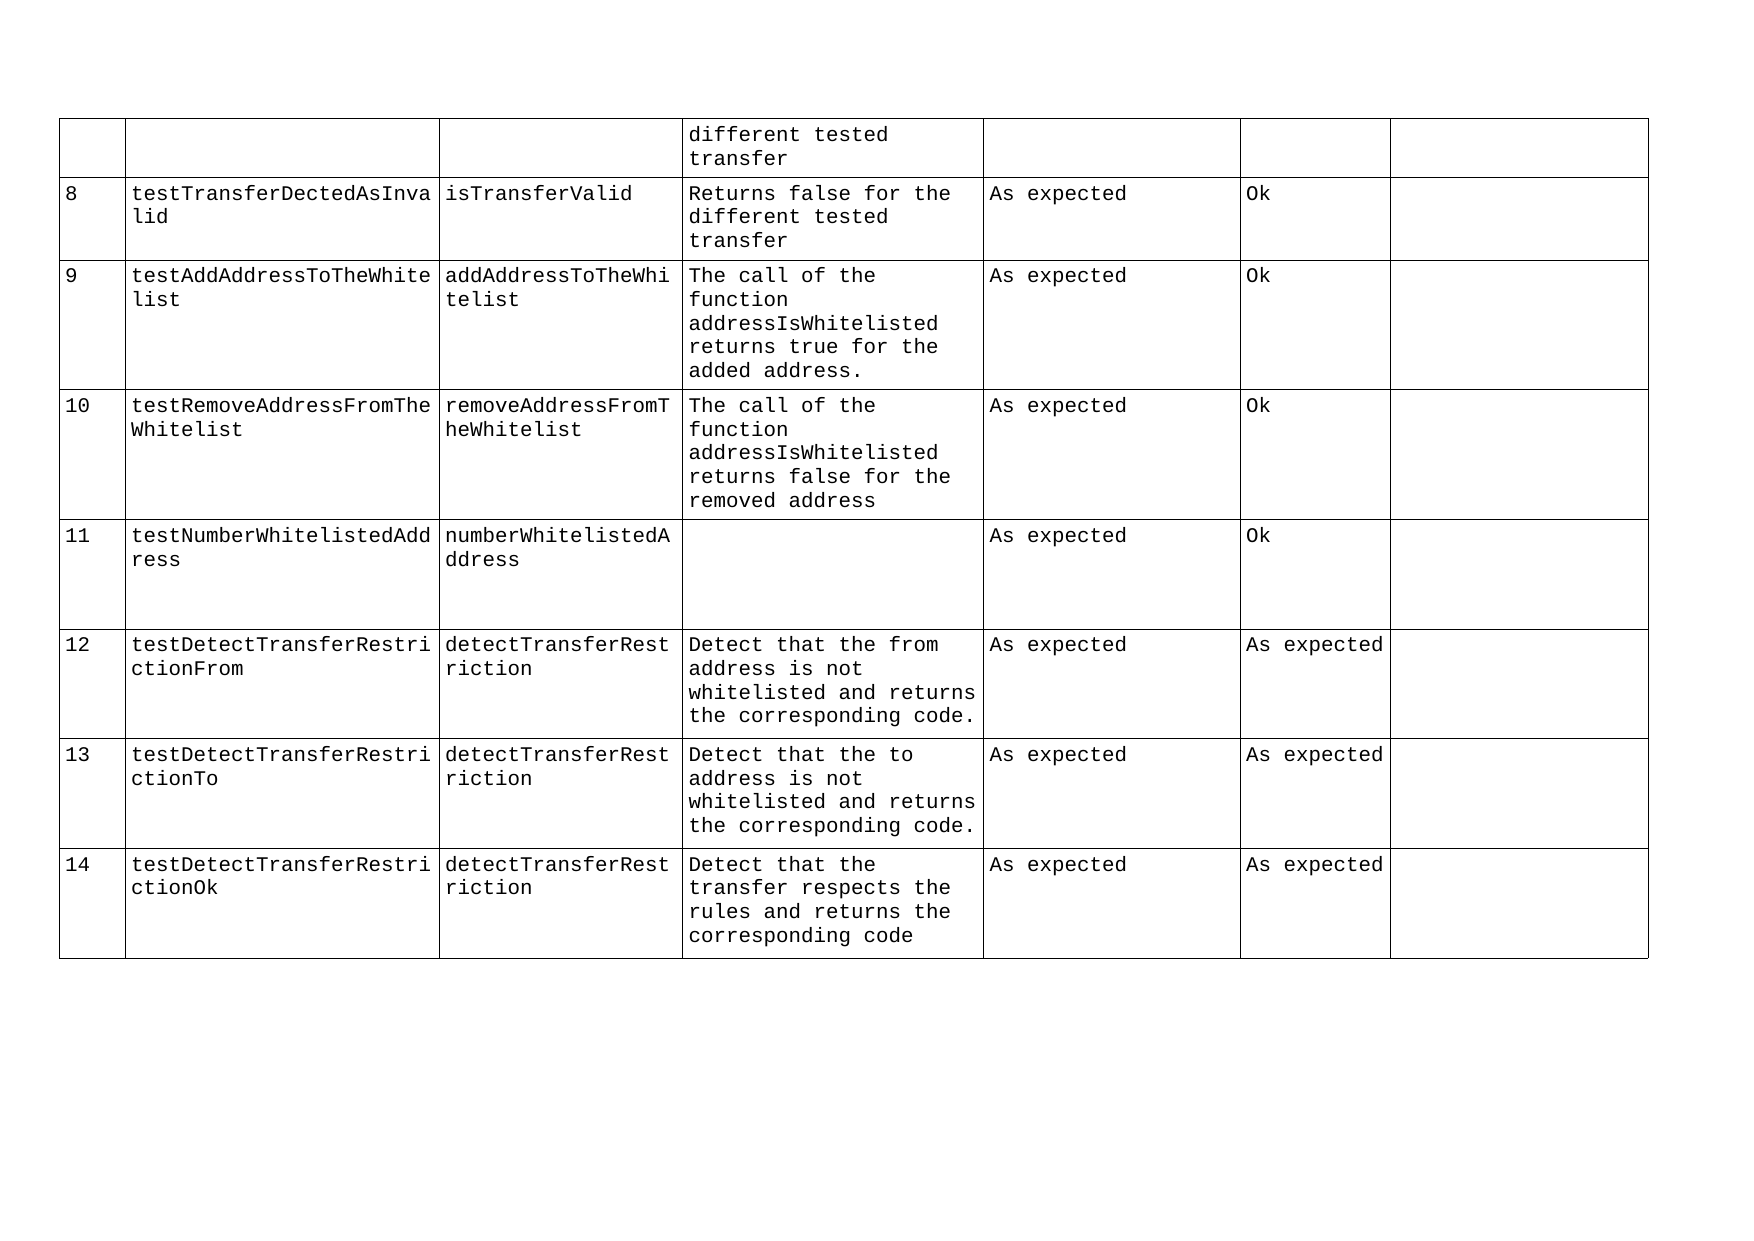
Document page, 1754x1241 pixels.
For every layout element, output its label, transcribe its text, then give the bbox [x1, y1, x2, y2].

table_cell Ok [1241, 520, 1390, 629]
table_cell [1391, 849, 1648, 957]
table_cell detectTransferRestriction [440, 739, 682, 848]
table_cell As expected [984, 390, 1240, 519]
table_cell As expected [984, 739, 1240, 848]
table_cell 9 [60, 261, 125, 389]
table_cell [984, 119, 1240, 177]
table_cell Detect that the to address is not whitelisted and returns the corresponding code. [683, 739, 983, 848]
table_cell Ok [1241, 390, 1390, 519]
table_cell [60, 119, 125, 177]
table_cell detectTransferRestriction [440, 630, 682, 738]
table_cell testTransferDectedAsInvalid [126, 178, 439, 259]
table_cell testRemoveAddressFromTheWhitelist [126, 390, 439, 519]
table_cell 8 [60, 178, 125, 259]
table_cell testAddAddressToTheWhitelist [126, 261, 439, 389]
table_cell As expected [984, 178, 1240, 259]
table_cell [440, 119, 682, 177]
table_cell numberWhitelistedAddress [440, 520, 682, 629]
table_cell Ok [1241, 178, 1390, 259]
table_cell [1391, 520, 1648, 629]
table_cell addAddressToTheWhitelist [440, 261, 682, 389]
table_cell testDetectTransferRestrictionFrom [126, 630, 439, 738]
table_cell [1391, 261, 1648, 389]
table_cell [126, 119, 439, 177]
table_cell testDetectTransferRestrictionOk [126, 849, 439, 957]
table_cell Ok [1241, 261, 1390, 389]
table_cell As expected [1241, 630, 1390, 738]
table_cell testDetectTransferRestrictionTo [126, 739, 439, 848]
table_cell 13 [60, 739, 125, 848]
table_cell The call of the function addressIsWhitelisted returns true for the added address. [683, 261, 983, 389]
table_cell As expected [984, 630, 1240, 738]
table_cell different tested transfer [683, 119, 983, 177]
table_cell [1391, 390, 1648, 519]
table_cell 12 [60, 630, 125, 738]
table_cell [1241, 119, 1390, 177]
table_cell testNumberWhitelistedAddress [126, 520, 439, 629]
table_cell As expected [984, 849, 1240, 957]
table_cell 11 [60, 520, 125, 629]
table_cell Detect that the transfer respects the rules and returns the corresponding code [683, 849, 983, 957]
table_cell As expected [1241, 849, 1390, 957]
table_cell 14 [60, 849, 125, 957]
table_cell removeAddressFromTheWhitelist [440, 390, 682, 519]
table_cell [683, 520, 983, 629]
table_cell [1391, 119, 1648, 177]
table_cell Detect that the from address is not whitelisted and returns the corresponding code. [683, 630, 983, 738]
table_cell 10 [60, 390, 125, 519]
table_cell [1391, 739, 1648, 848]
table_cell detectTransferRestriction [440, 849, 682, 957]
table_cell As expected [1241, 739, 1390, 848]
table_cell isTransferValid [440, 178, 682, 259]
table_cell As expected [984, 261, 1240, 389]
table_cell As expected [984, 520, 1240, 629]
table_cell [1391, 630, 1648, 738]
table_cell Returns false for the different tested transfer [683, 178, 983, 259]
table_cell [1391, 178, 1648, 259]
table_cell The call of the function addressIsWhitelisted returns false for the removed address [683, 390, 983, 519]
